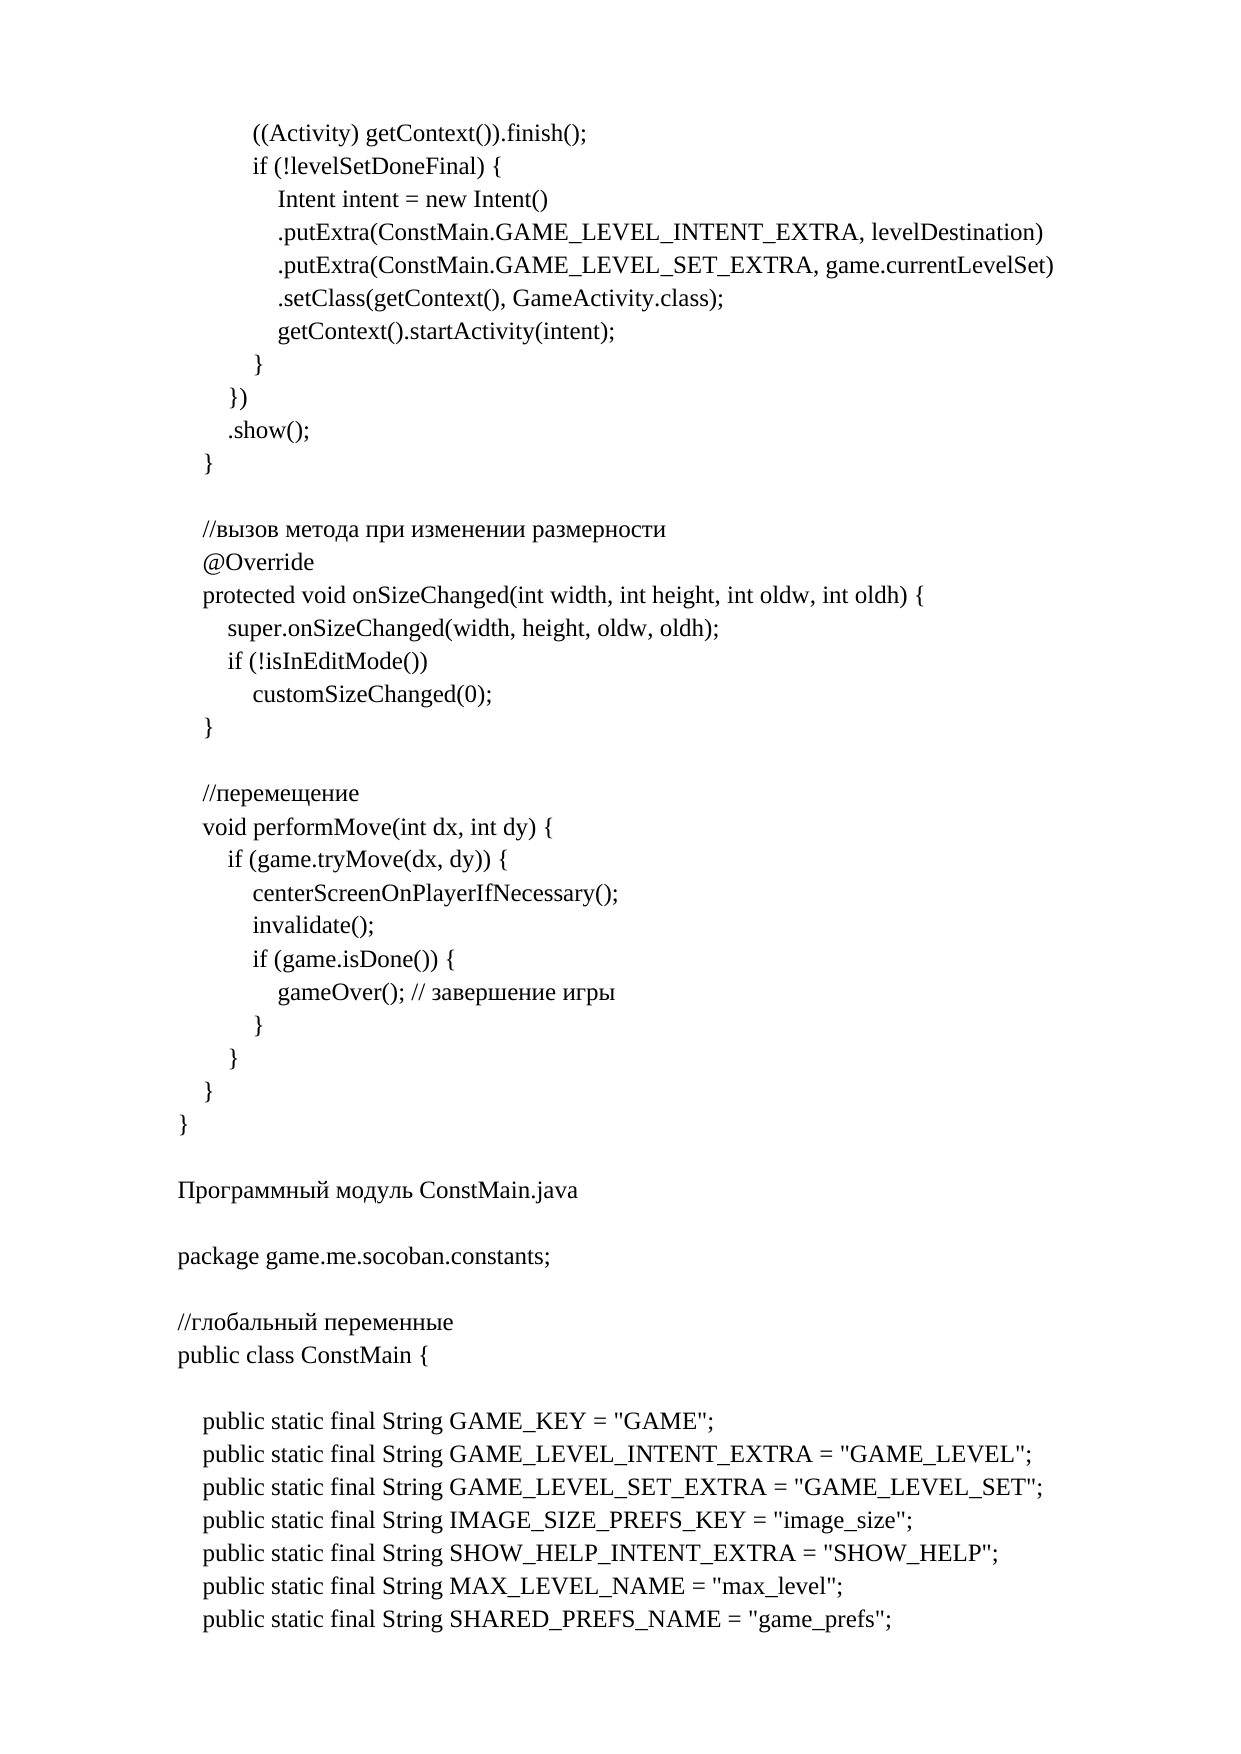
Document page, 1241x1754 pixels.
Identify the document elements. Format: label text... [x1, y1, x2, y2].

text Программный модуль ConstMain.java [177, 1175, 1152, 1203]
text } [177, 1109, 1152, 1137]
text }) [177, 382, 1152, 411]
text public static final String SHOW_HELP_INTENT_EXTRA = "SHOW_HELP"; [177, 1538, 1152, 1567]
text if (game.tryMove(dx, dy)) { [177, 844, 1152, 873]
text package game.me.socoban.constants; [177, 1241, 1152, 1269]
text } [177, 448, 1152, 477]
text public class ConstMain { [177, 1340, 1152, 1369]
text .setClass(getContext(), GameActivity.class); [177, 283, 1152, 312]
text //перемещение [177, 778, 1152, 807]
text .putExtra(ConstMain.GAME_LEVEL_SET_EXTRA, game.currentLevelSet) [177, 250, 1152, 279]
text } [177, 349, 1152, 378]
text super.onSizeChanged(width, height, oldw, oldh); [177, 613, 1152, 642]
text public static final String SHARED_PREFS_NAME = "game_prefs"; [177, 1604, 1152, 1633]
text //глобальный переменные [177, 1307, 1152, 1336]
text Intent intent = new Intent() [177, 184, 1152, 213]
text .putExtra(ConstMain.GAME_LEVEL_INTENT_EXTRA, levelDestination) [177, 217, 1152, 246]
text } [177, 712, 1152, 741]
text .show(); [177, 415, 1152, 444]
text centerScreenOnPlayerIfNecessary(); [177, 878, 1152, 906]
text public static final String GAME_KEY = "GAME"; [177, 1406, 1152, 1435]
text protected void onSizeChanged(int width, int height, int oldw, int oldh) { [177, 580, 1152, 609]
text public static final String MAX_LEVEL_NAME = "max_level"; [177, 1571, 1152, 1600]
text if (game.isDone()) { [177, 944, 1152, 972]
text if (!isInEditMode()) [177, 646, 1152, 675]
text invalidate(); [177, 911, 1152, 939]
text gameOver(); // завершение игры [177, 977, 1152, 1005]
text ((Activity) getContext()).finish(); [177, 118, 1152, 147]
text customSizeChanged(0); [177, 679, 1152, 708]
text @Override [177, 547, 1152, 576]
text } [177, 1043, 1152, 1071]
text public static final String GAME_LEVEL_INTENT_EXTRA = "GAME_LEVEL"; [177, 1439, 1152, 1468]
text getContext().startActivity(intent); [177, 316, 1152, 345]
text public static final String IMAGE_SIZE_PREFS_KEY = "image_size"; [177, 1505, 1152, 1534]
text //вызов метода при изменении размерности [177, 514, 1152, 543]
text } [177, 1076, 1152, 1104]
text if (!levelSetDoneFinal) { [177, 151, 1152, 180]
text void performMove(int dx, int dy) { [177, 812, 1152, 840]
text public static final String GAME_LEVEL_SET_EXTRA = "GAME_LEVEL_SET"; [177, 1472, 1152, 1501]
text } [177, 1010, 1152, 1038]
